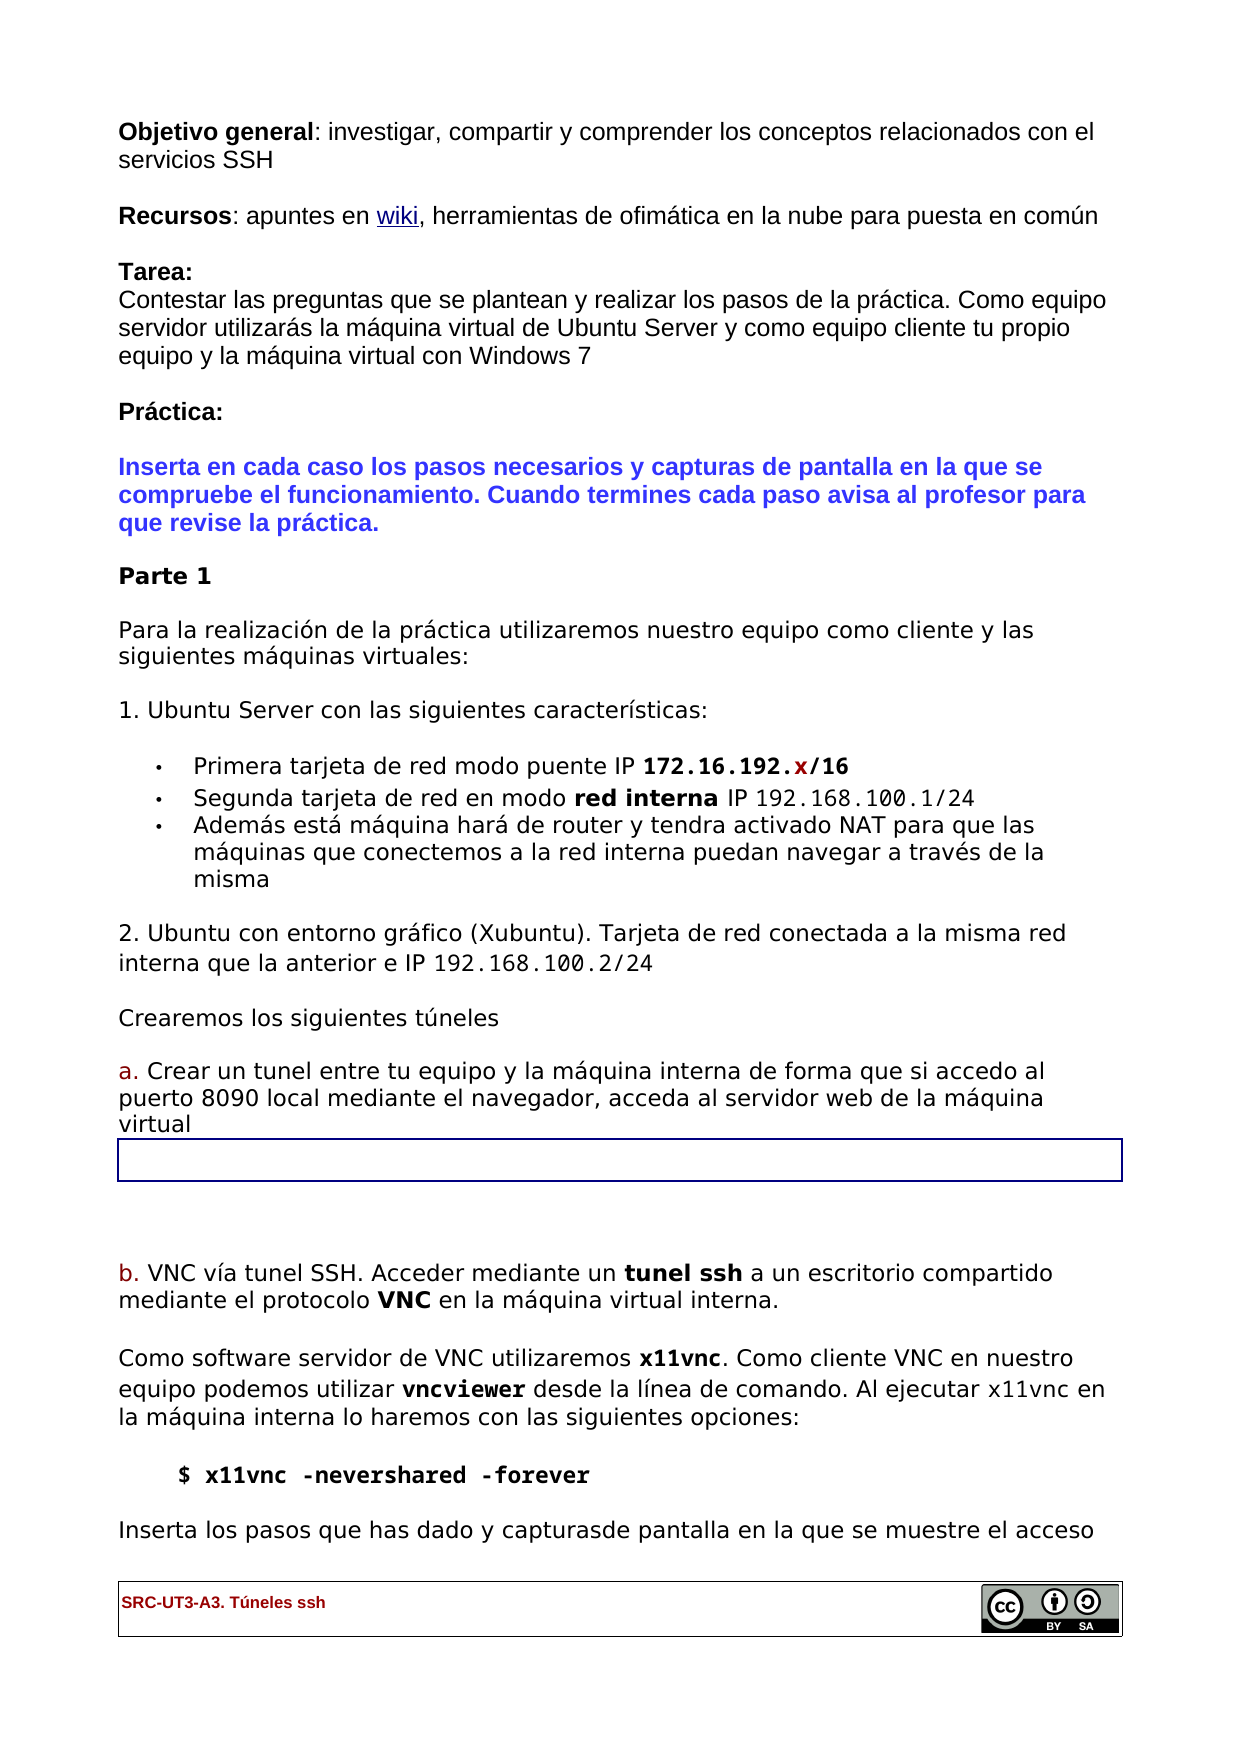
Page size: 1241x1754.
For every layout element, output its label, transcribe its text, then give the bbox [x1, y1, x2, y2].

text Recursos: apuntes en wiki, herramientas de ofimática en la nube para puesta en común [118, 202, 1122, 230]
text 1. Ubuntu Server con las siguientes características: [118, 697, 1122, 723]
text b. VNC vía tunel SSH. Acceder mediante un tunel ssh a un escritorio compartido mediante el protocolo VNC en la máquina virtual interna. [118, 1261, 1122, 1314]
picture [981, 1584, 1119, 1633]
text $ x11vnc -nevershared -forever [118, 1458, 1122, 1490]
list Segunda tarjeta de red en modo red interna IP 192.168.100.1/24 [156, 781, 1122, 813]
text 2. Ubuntu con entorno gráfico (Xubuntu). Tarjeta de red conectada a la misma red interna que la anterior e IP 192.168.100.2/24 [118, 920, 1122, 978]
text Parte 1 [118, 563, 1122, 590]
list Primera tarjeta de red modo puente IP 172.16.192.x/16 [156, 750, 1122, 781]
text Inserta en cada caso los pasos necesarios y capturas de pantalla en la que se compruebe el funcionamiento. Cuando termines cada paso avisa al profesor para que revise la práctica. [118, 453, 1122, 537]
table_header [119, 1140, 1121, 1180]
text Contestar las preguntas que se plantean y realizar los pasos de la práctica. Como equipo servidor utilizarás la máquina virtual de Ubuntu Server y como equipo cliente tu propio equipo y la máquina virtual con Windows 7 [118, 286, 1122, 369]
text Como software servidor de VNC utilizaremos x11vnc. Como cliente VNC en nuestro equipo podemos utilizar vncviewer desde la línea de comando. Al ejecutar x11vnc en la máquina interna lo haremos con las siguientes opciones: [118, 1342, 1122, 1431]
text a. Crear un tunel entre tu equipo y la máquina interna de forma que si accedo al puerto 8090 local mediante el navegador, acceda al servidor web de la máquina virtual [118, 1058, 1122, 1138]
text Inserta los pasos que has dado y capturasde pantalla en la que se muestre el acceso [118, 1517, 1122, 1544]
text Para la realización de la práctica utilizaremos nuestro equipo como cliente y las siguientes máquinas virtuales: [118, 617, 1122, 670]
text Crearemos los siguientes túneles [118, 1005, 1122, 1032]
text Práctica: [118, 397, 1122, 425]
list Además está máquina hará de router y tendra activado NAT para que las máquinas que conectemos a la red interna puedan navegar a través de la misma [156, 813, 1122, 893]
text Objetivo general: investigar, compartir y comprender los conceptos relacionados con el servicios SSH [118, 118, 1122, 174]
text Tarea: [118, 258, 1122, 286]
